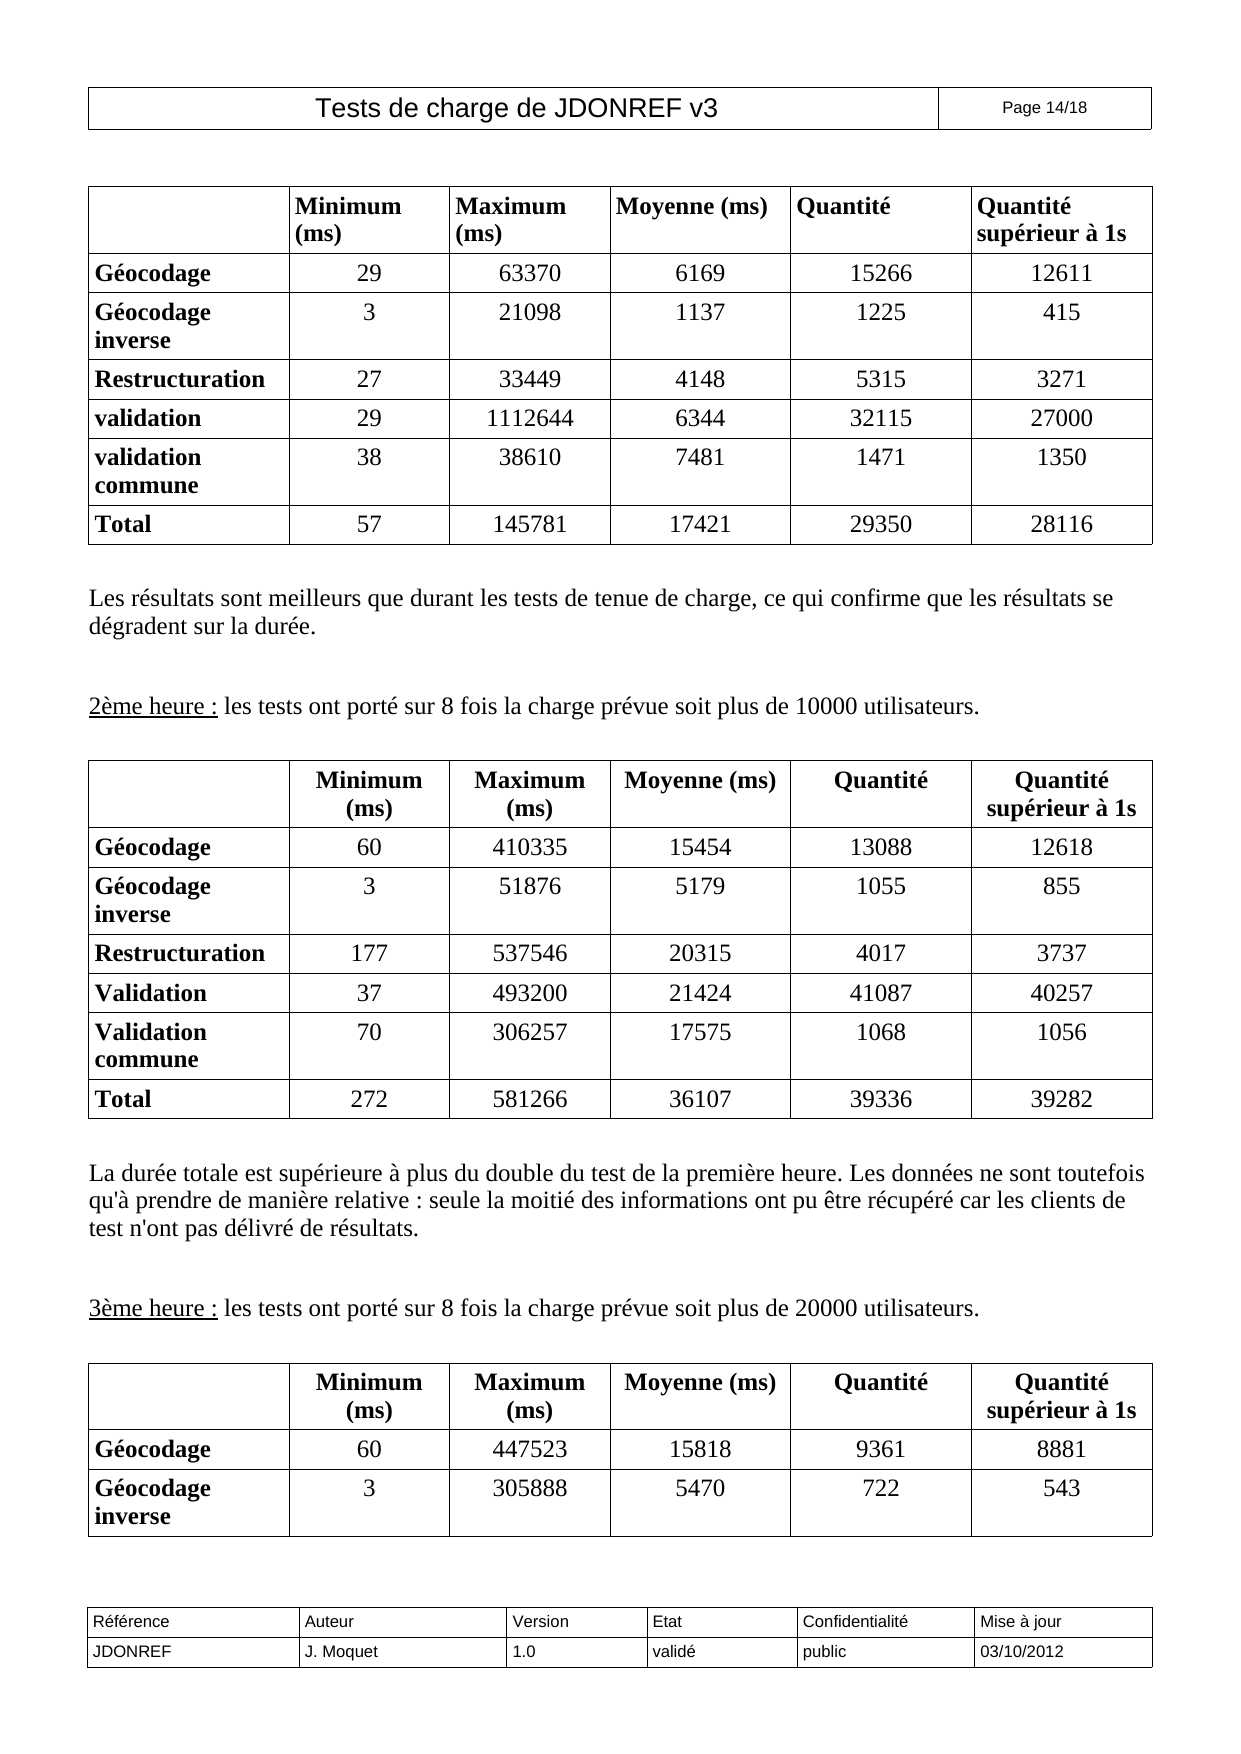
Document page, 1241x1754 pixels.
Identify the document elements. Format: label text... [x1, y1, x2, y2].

table_cell 38610 [450, 439, 610, 505]
table_header Maximum (ms) [450, 187, 610, 253]
table_cell 17421 [611, 506, 790, 544]
table_cell 9361 [791, 1430, 971, 1469]
table_header Quantité supérieur à 1s [972, 187, 1152, 253]
table_cell 36107 [611, 1080, 790, 1118]
table_cell 57 [290, 506, 449, 544]
table_cell 581266 [450, 1080, 610, 1118]
table_cell Géocodage inverse [89, 868, 289, 933]
table_cell 27000 [972, 400, 1152, 438]
table_cell Géocodage inverse [89, 293, 289, 359]
table_cell Validation [89, 974, 289, 1012]
table_cell 5179 [611, 868, 790, 933]
text 2ème heure : les tests ont porté sur 8 fois la charge prévue soit plus de 10000 utilisateurs. [88, 692, 1152, 720]
table_cell 12618 [972, 828, 1152, 867]
table_cell 722 [791, 1470, 971, 1536]
table_cell 447523 [450, 1430, 610, 1469]
table_cell 306257 [450, 1013, 610, 1079]
text 3ème heure : les tests ont porté sur 8 fois la charge prévue soit plus de 20000 utilisateurs. [88, 1294, 1152, 1322]
table_cell Géocodage [89, 254, 289, 292]
table_cell 1350 [972, 439, 1152, 505]
table_cell 8881 [972, 1430, 1152, 1469]
table_header [89, 761, 289, 827]
table_cell Total [89, 506, 289, 544]
table_cell 410335 [450, 828, 610, 867]
table_cell 29350 [791, 506, 971, 544]
table_cell Géocodage [89, 1430, 289, 1469]
table_cell 60 [290, 828, 449, 867]
table_header [89, 1364, 289, 1429]
table_header Minimum (ms) [290, 1364, 449, 1429]
table_cell Géocodage inverse [89, 1470, 289, 1536]
table_cell 28116 [972, 506, 1152, 544]
table_cell 15818 [611, 1430, 790, 1469]
table_cell validation [89, 400, 289, 438]
table_cell Restructuration [89, 360, 289, 398]
table_cell 855 [972, 868, 1152, 933]
table_cell 4017 [791, 935, 971, 973]
table_cell 39336 [791, 1080, 971, 1118]
table_cell 70 [290, 1013, 449, 1079]
table_cell validation commune [89, 439, 289, 505]
table_cell 3271 [972, 360, 1152, 398]
table_header Quantité supérieur à 1s [972, 761, 1152, 827]
table_header Maximum (ms) [450, 1364, 610, 1429]
table_cell 1056 [972, 1013, 1152, 1079]
table_cell Restructuration [89, 935, 289, 973]
table_cell 493200 [450, 974, 610, 1012]
table_header Quantité [791, 761, 971, 827]
table_cell 415 [972, 293, 1152, 359]
table_cell 32115 [791, 400, 971, 438]
text Les résultats sont meilleurs que durant les tests de tenue de charge, ce qui confirme que les résultats se dégradent sur la durée. [88, 584, 1152, 640]
table_header Quantité [791, 187, 971, 253]
table_cell Validation commune [89, 1013, 289, 1079]
table_cell 13088 [791, 828, 971, 867]
table_header Quantité [791, 1364, 971, 1429]
table_cell 1137 [611, 293, 790, 359]
table_cell 51876 [450, 868, 610, 933]
table_cell Total [89, 1080, 289, 1118]
table_cell 1068 [791, 1013, 971, 1079]
table_cell 177 [290, 935, 449, 973]
table_cell 6169 [611, 254, 790, 292]
table_cell 5470 [611, 1470, 790, 1536]
table_cell 1112644 [450, 400, 610, 438]
table_cell 1055 [791, 868, 971, 933]
table_cell 29 [290, 400, 449, 438]
table_cell 543 [972, 1470, 1152, 1536]
table_cell 29 [290, 254, 449, 292]
table_header [89, 187, 289, 253]
table_cell 3 [290, 293, 449, 359]
table_cell 7481 [611, 439, 790, 505]
table_header Minimum (ms) [290, 761, 449, 827]
table_cell 21098 [450, 293, 610, 359]
table_cell 15454 [611, 828, 790, 867]
table_cell 63370 [450, 254, 610, 292]
table_cell 17575 [611, 1013, 790, 1079]
table_cell 20315 [611, 935, 790, 973]
table_cell 27 [290, 360, 449, 398]
table_cell 305888 [450, 1470, 610, 1536]
table_cell 537546 [450, 935, 610, 973]
table_cell 145781 [450, 506, 610, 544]
table_cell 3 [290, 868, 449, 933]
table_cell 1471 [791, 439, 971, 505]
table_cell 21424 [611, 974, 790, 1012]
table_cell 33449 [450, 360, 610, 398]
table_cell 272 [290, 1080, 449, 1118]
table_cell 12611 [972, 254, 1152, 292]
table_cell 5315 [791, 360, 971, 398]
table_header Minimum (ms) [290, 187, 449, 253]
table_cell 40257 [972, 974, 1152, 1012]
table_cell 3 [290, 1470, 449, 1536]
table_cell 39282 [972, 1080, 1152, 1118]
text La durée totale est supérieure à plus du double du test de la première heure. Les données ne sont toutefois qu'à prendre de manière relative : seule la moitié des informations ont pu être récupéré car les clients de test n'ont pas délivré de résultats. [88, 1159, 1152, 1242]
table_cell 41087 [791, 974, 971, 1012]
table_cell 60 [290, 1430, 449, 1469]
table_cell Géocodage [89, 828, 289, 867]
table_cell 38 [290, 439, 449, 505]
table_header Moyenne (ms) [611, 1364, 790, 1429]
table_header Maximum (ms) [450, 761, 610, 827]
table_cell 1225 [791, 293, 971, 359]
table_cell 4148 [611, 360, 790, 398]
table_header Quantité supérieur à 1s [972, 1364, 1152, 1429]
table_cell 37 [290, 974, 449, 1012]
table_cell 3737 [972, 935, 1152, 973]
table_cell 6344 [611, 400, 790, 438]
table_cell 15266 [791, 254, 971, 292]
table_header Moyenne (ms) [611, 187, 790, 253]
table_header Moyenne (ms) [611, 761, 790, 827]
